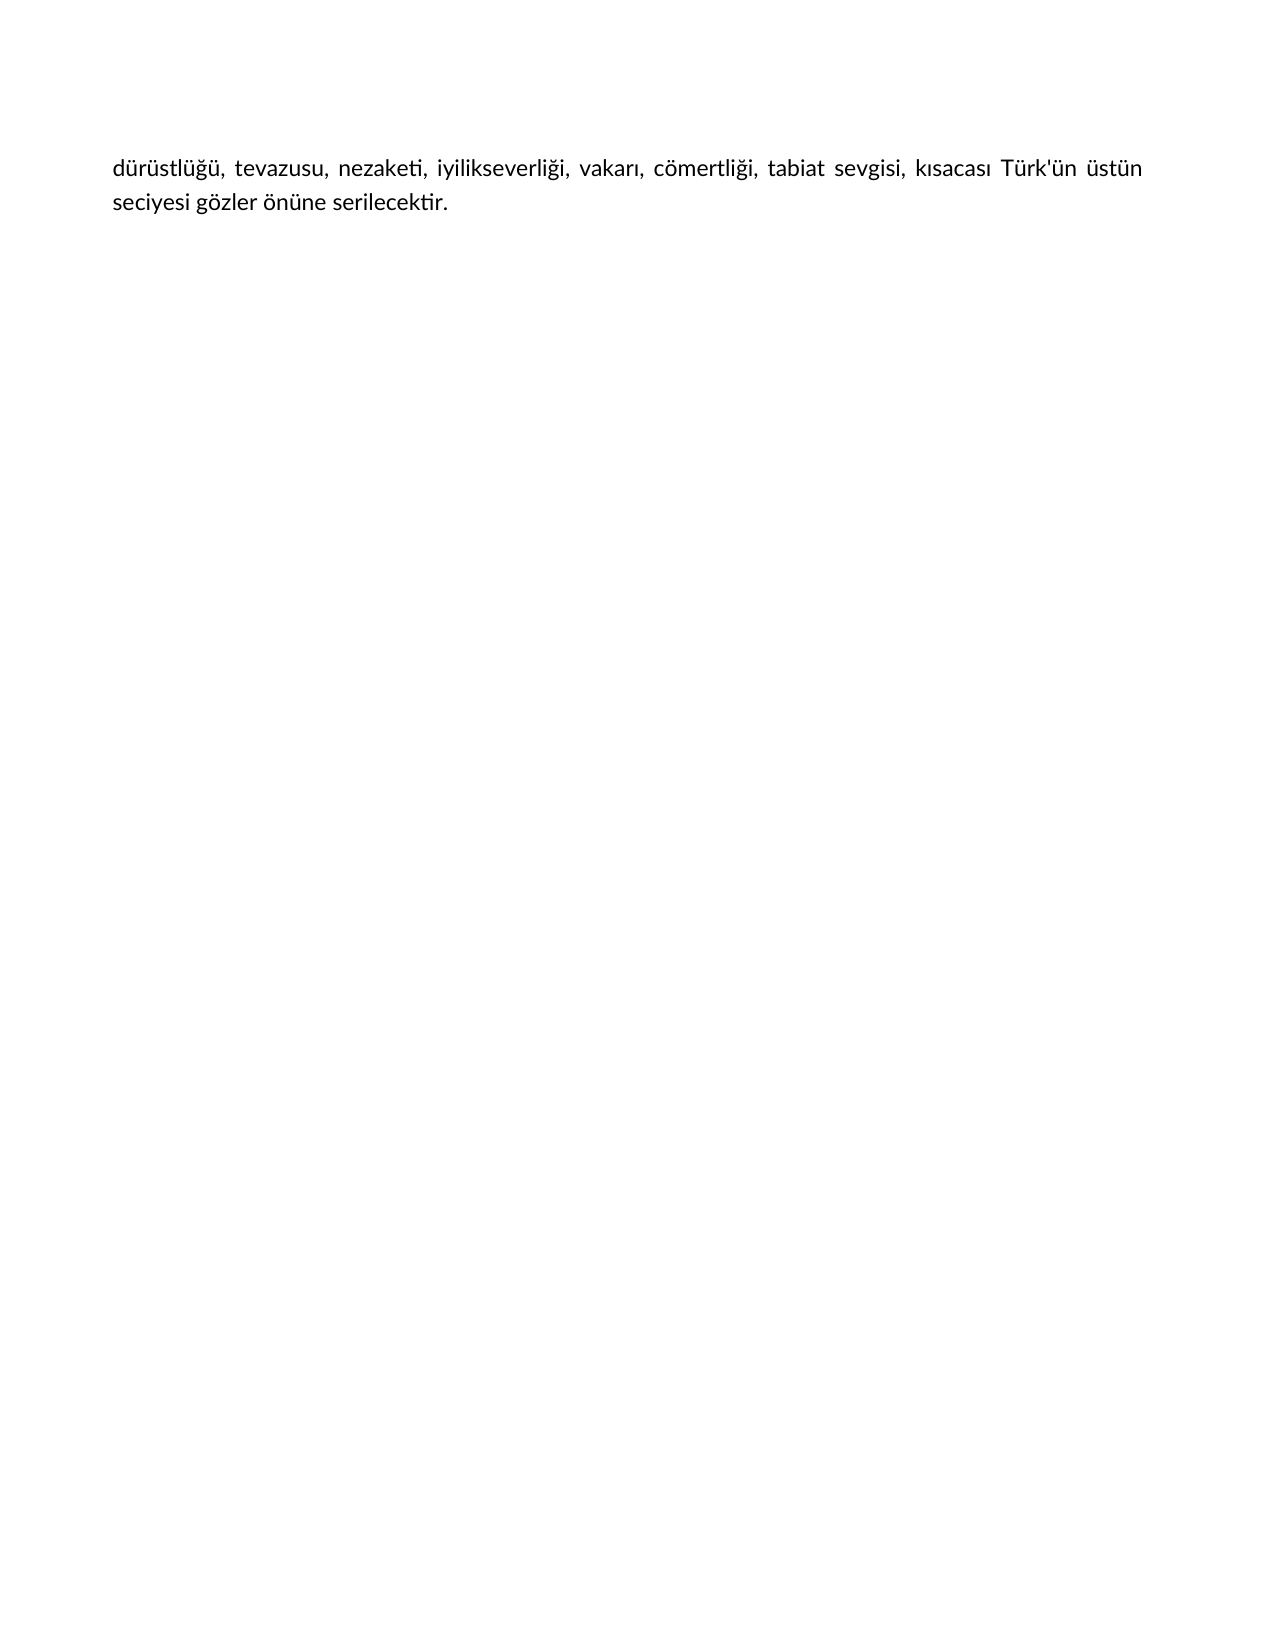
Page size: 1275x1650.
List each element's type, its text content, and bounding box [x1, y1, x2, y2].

text dürüstlüğü, tevazusu, nezaketi, iyilikseverliği, vakarı, cömertliği, tabiat sevgisi, kısacası Türk'ün üstün seciyesi gözler önüne serilecektir. [112, 150, 1145, 217]
